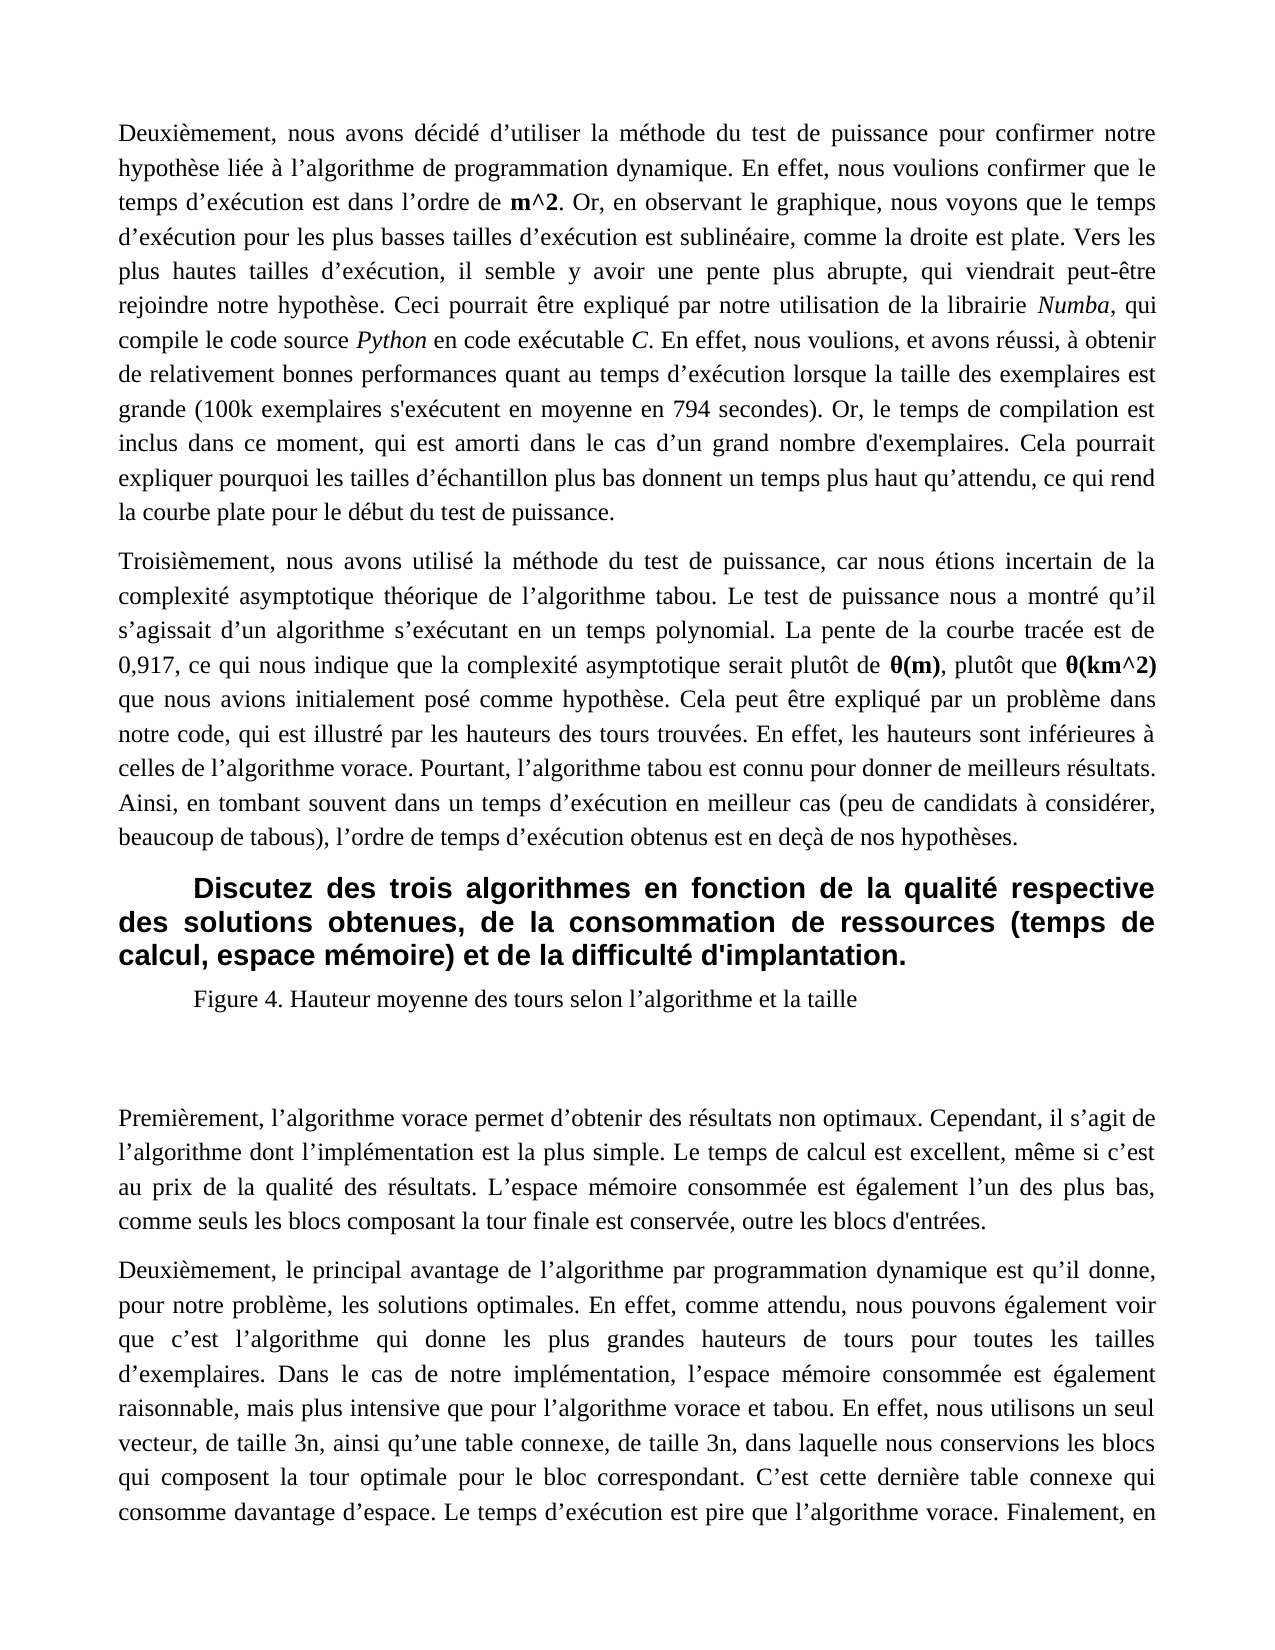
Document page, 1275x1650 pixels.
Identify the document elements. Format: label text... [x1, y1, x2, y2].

text Troisièmement, nous avons utilisé la méthode du test de puissance, car nous étions incertain de la complexité asymptotique théorique de l’algorithme tabou. Le test de puissance nous a montré qu’il s’agissait d’un algorithme s’exécutant en un temps polynomial. La pente de la courbe tracée est de 0,917, ce qui nous indique que la complexité asymptotique serait plutôt de θ(m), plutôt que θ(km^2) que nous avions initialement posé comme hypothèse. Cela peut être expliqué par un problème dans notre code, qui est illustré par les hauteurs des tours trouvées. En effet, les hauteurs sont inférieures à celles de l’algorithme vorace. Pourtant, l’algorithme tabou est connu pour donner de meilleurs résultats. Ainsi, en tombant souvent dans un temps d’exécution en meilleur cas (peu de candidats à considérer, beaucoup de tabous), l’ordre de temps d’exécution obtenus est en deçà de nos hypothèses. [118, 546, 1157, 851]
subtitle Discutez des trois algorithmes en fonction de la qualité respective des solutions obtenues, de la consommation de ressources (temps de calcul, espace mémoire) et de la difficulté d'implantation. [118, 871, 1157, 972]
list Figure 4. Hauteur moyenne des tours selon l’algorithme et la taille [118, 984, 1157, 1013]
text Deuxièmement, nous avons décidé d’utiliser la méthode du test de puissance pour confirmer notre hypothèse liée à l’algorithme de programmation dynamique. En effet, nous voulions confirmer que le temps d’exécution est dans l’ordre de m^2. Or, en observant le graphique, nous voyons que le temps d’exécution pour les plus basses tailles d’exécution est sublinéaire, comme la droite est plate. Vers les plus hautes tailles d’exécution, il semble y avoir une pente plus abrupte, qui viendrait peut-être rejoindre notre hypothèse. Ceci pourrait être expliqué par notre utilisation de la librairie Numba, qui compile le code source Python en code exécutable C. En effet, nous voulions, et avons réussi, à obtenir de relativement bonnes performances quant au temps d’exécution lorsque la taille des exemplaires est grande (100k exemplaires s'exécutent en moyenne en 794 secondes). Or, le temps de compilation est inclus dans ce moment, qui est amorti dans le cas d’un grand nombre d'exemplaires. Cela pourrait expliquer pourquoi les tailles d’échantillon plus bas donnent un temps plus haut qu’attendu, ce qui rend la courbe plate pour le début du test de puissance. [118, 118, 1157, 526]
text Premièrement, l’algorithme vorace permet d’obtenir des résultats non optimaux. Cependant, il s’agit de l’algorithme dont l’implémentation est la plus simple. Le temps de calcul est excellent, même si c’est au prix de la qualité des résultats. L’espace mémoire consommée est également l’un des plus bas, comme seuls les blocs composant la tour finale est conservée, outre les blocs d'entrées. [118, 1103, 1157, 1235]
text Deuxièmement, le principal avantage de l’algorithme par programmation dynamique est qu’il donne, pour notre problème, les solutions optimales. En effet, comme attendu, nous pouvons également voir que c’est l’algorithme qui donne les plus grandes hauteurs de tours pour toutes les tailles d’exemplaires. Dans le cas de notre implémentation, l’espace mémoire consommée est également raisonnable, mais plus intensive que pour l’algorithme vorace et tabou. En effet, nous utilisons un seul vecteur, de taille 3n, ainsi qu’une table connexe, de taille 3n, dans laquelle nous conservions les blocs qui composent la tour optimale pour le bloc correspondant. C’est cette dernière table connexe qui consomme davantage d’espace. Le temps d’exécution est pire que l’algorithme vorace. Finalement, en [118, 1256, 1157, 1526]
